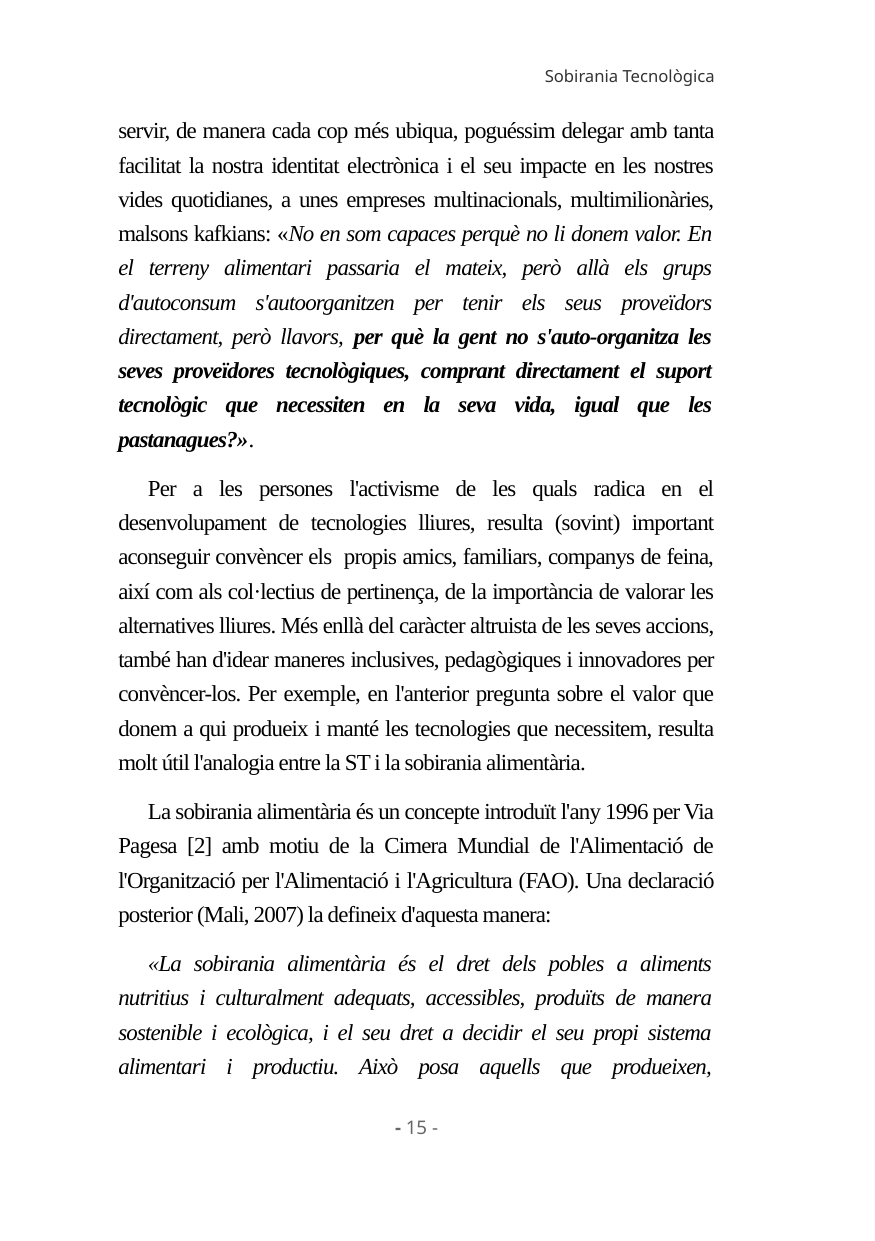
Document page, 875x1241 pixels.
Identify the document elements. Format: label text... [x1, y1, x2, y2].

text Per a les persones l'activisme de les quals radica en el desenvolupament de tecnologies lliures, resulta (sovint) important aconseguir convèncer els propis amics, familiars, companys de feina, així com als col·lectius de pertinença, de la importància de valorar les alternatives lliures. Més enllà del caràcter altruista de les seves accions, també han d'idear maneres inclusives, pedagògiques i innovadores per convèncer-los. Per exemple, en l'anterior pregunta sobre el valor que donem a qui produeix i manté les tecnologies que necessitem, resulta molt útil l'analogia entre la ST i la sobirania alimentària. [118, 469, 714, 777]
text servir, de manera cada cop més ubiqua, poguéssim delegar amb tanta facilitat la nostra identitat electrònica i el seu impacte en les nostres vides quotidianes, a unes empreses multinacionals, multimilionàries, malsons kafkians: «No en som capaces perquè no li donem valor. En el terreny alimentari passaria el mateix, però allà els grups d'autoconsum s'autoorganitzen per tenir els seus proveïdors directament, però llavors, per què la gent no s'auto-organitza les seves proveïdores tecnològiques, comprant directament el suport tecnològic que necessiten en la seva vida, igual que les pastanagues?». [118, 111, 714, 454]
text La sobirania alimentària és un concepte introduït l'any 1996 per Via Pagesa [2] amb motiu de la Cimera Mundial de l'Alimentació de l'Organització per l'Alimentació i l'Agricultura (FAO). Una declaració posterior (Mali, 2007) la defineix d'aquesta manera: [118, 792, 714, 929]
text «La sobirania alimentària és el dret dels pobles a aliments nutritius i culturalment adequats, accessibles, produïts de manera sostenible i ecològica, i el seu dret a decidir el seu propi sistema alimentari i productiu. Això posa aquells que produeixen, [118, 944, 714, 1081]
